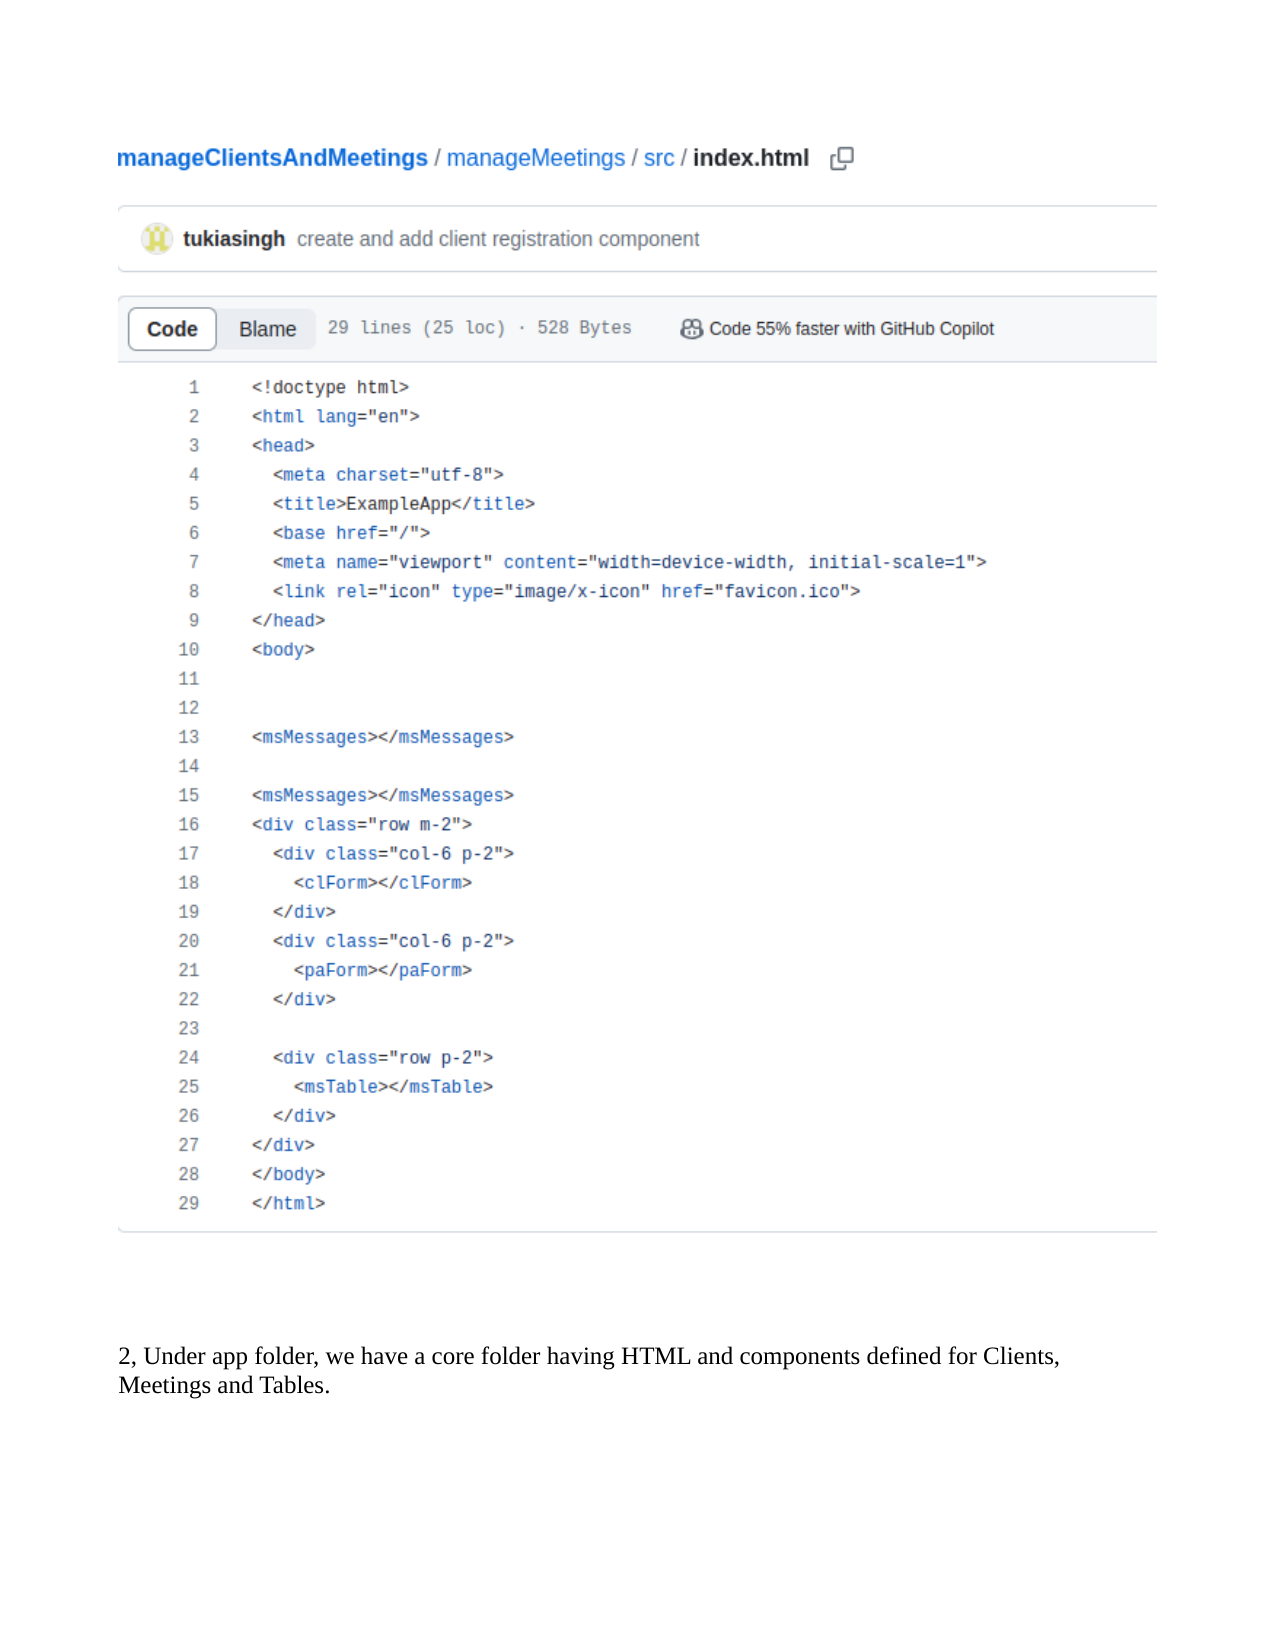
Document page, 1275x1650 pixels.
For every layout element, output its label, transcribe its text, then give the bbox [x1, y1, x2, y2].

picture [118, 118, 1157, 1313]
text 2, Under app folder, we have a core folder having HTML and components defined for Clients, Meetings and Tables. [118, 1341, 1157, 1399]
